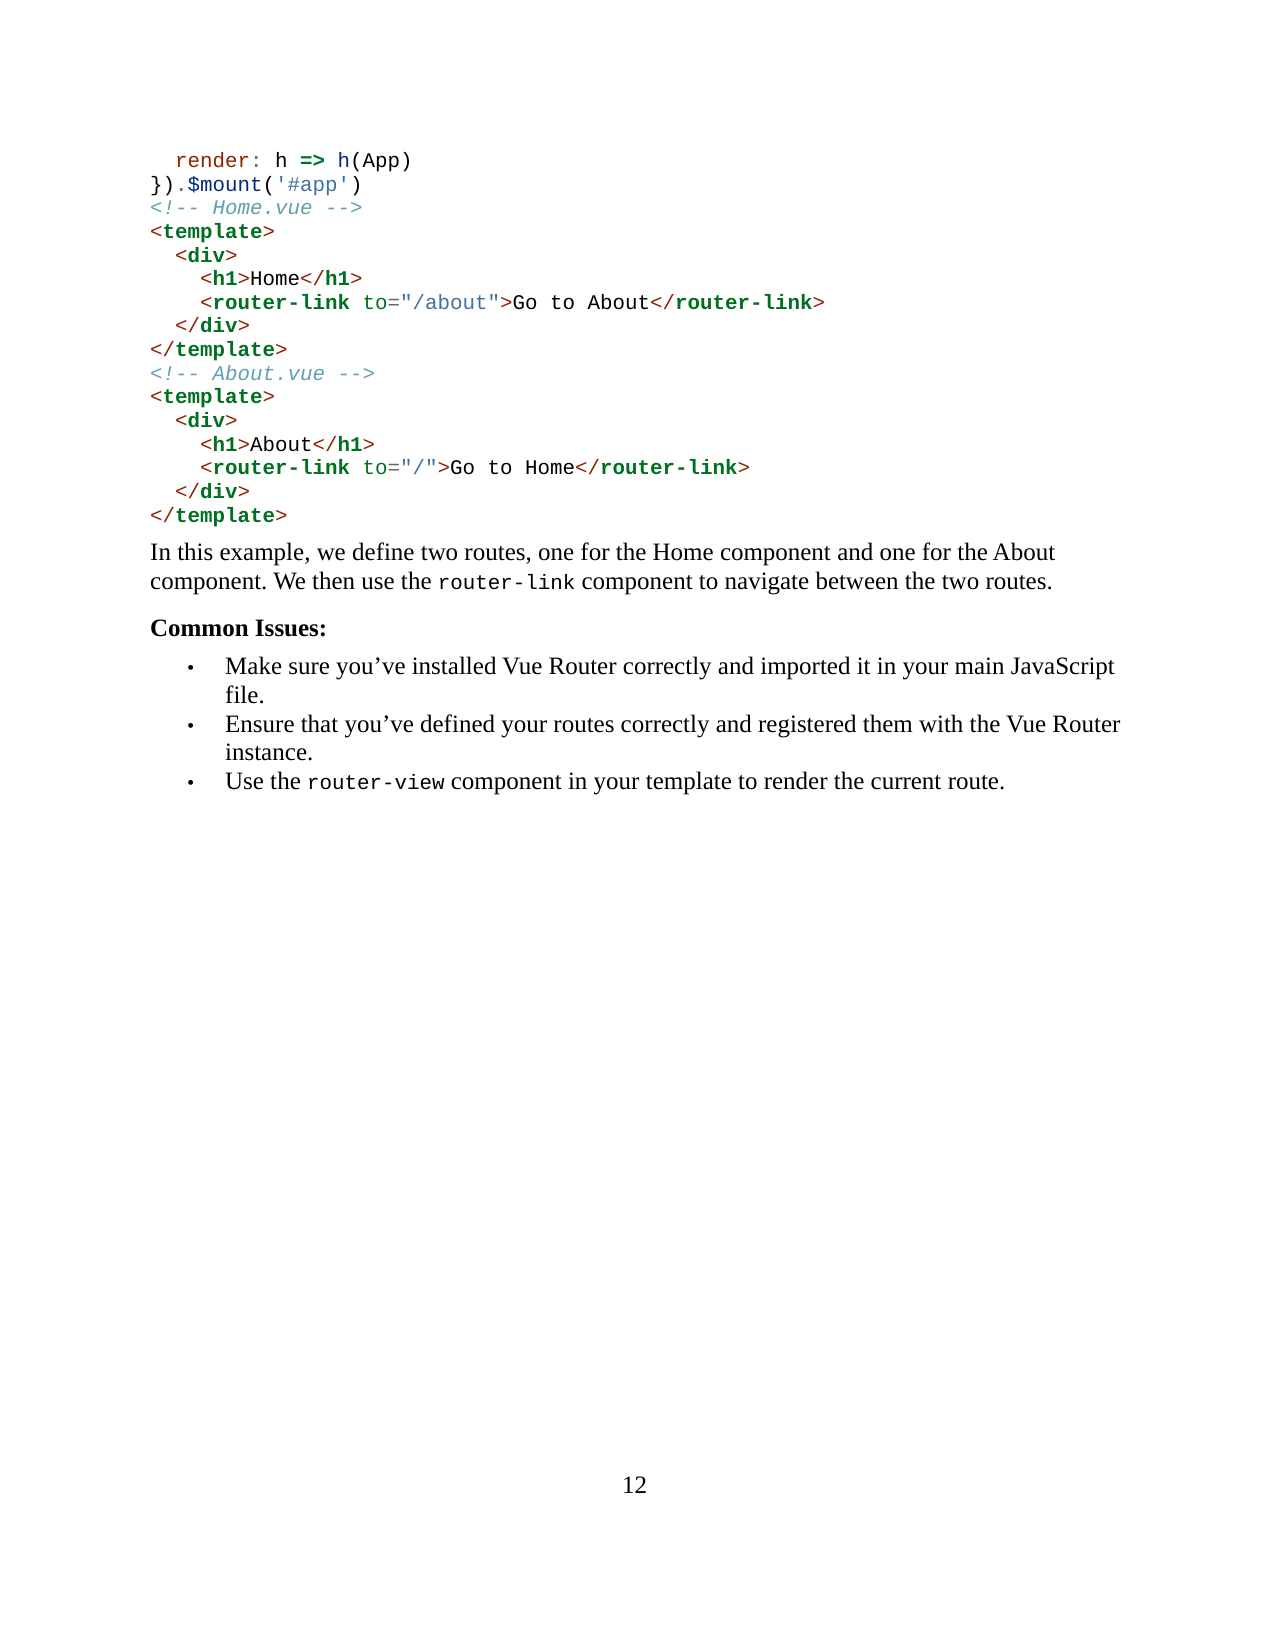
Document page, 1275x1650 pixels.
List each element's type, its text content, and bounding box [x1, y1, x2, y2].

text <template> [150, 221, 1125, 244]
text }).$mount('#app') [150, 174, 1125, 197]
text </template> [150, 339, 1125, 363]
text <!-- About.vue --> [150, 363, 1125, 386]
list Make sure you’ve installed Vue Router correctly and imported it in your main JavaScript file. [187, 651, 1125, 709]
text </div> [150, 316, 1125, 339]
text Common Issues: [150, 613, 1125, 642]
text <router-link to="/">Go to Home</router-link> [150, 457, 1125, 481]
text <div> [150, 244, 1125, 268]
text <h1>Home</h1> [150, 268, 1125, 292]
list Use the router-view component in your template to render the current route. [187, 766, 1125, 796]
text </template> [150, 505, 1125, 528]
text render: h => h(App) [150, 150, 1125, 174]
text In this example, we define two routes, one for the Home component and one for the About component. We then use the router-link component to navigate between the two routes. [150, 537, 1125, 596]
text <template> [150, 386, 1125, 410]
text <router-link to="/about">Go to About</router-link> [150, 292, 1125, 316]
text <h1>About</h1> [150, 434, 1125, 457]
list Ensure that you’ve defined your routes correctly and registered them with the Vue Router instance. [187, 709, 1125, 766]
text <!-- Home.vue --> [150, 197, 1125, 221]
text <div> [150, 410, 1125, 434]
text </div> [150, 481, 1125, 505]
